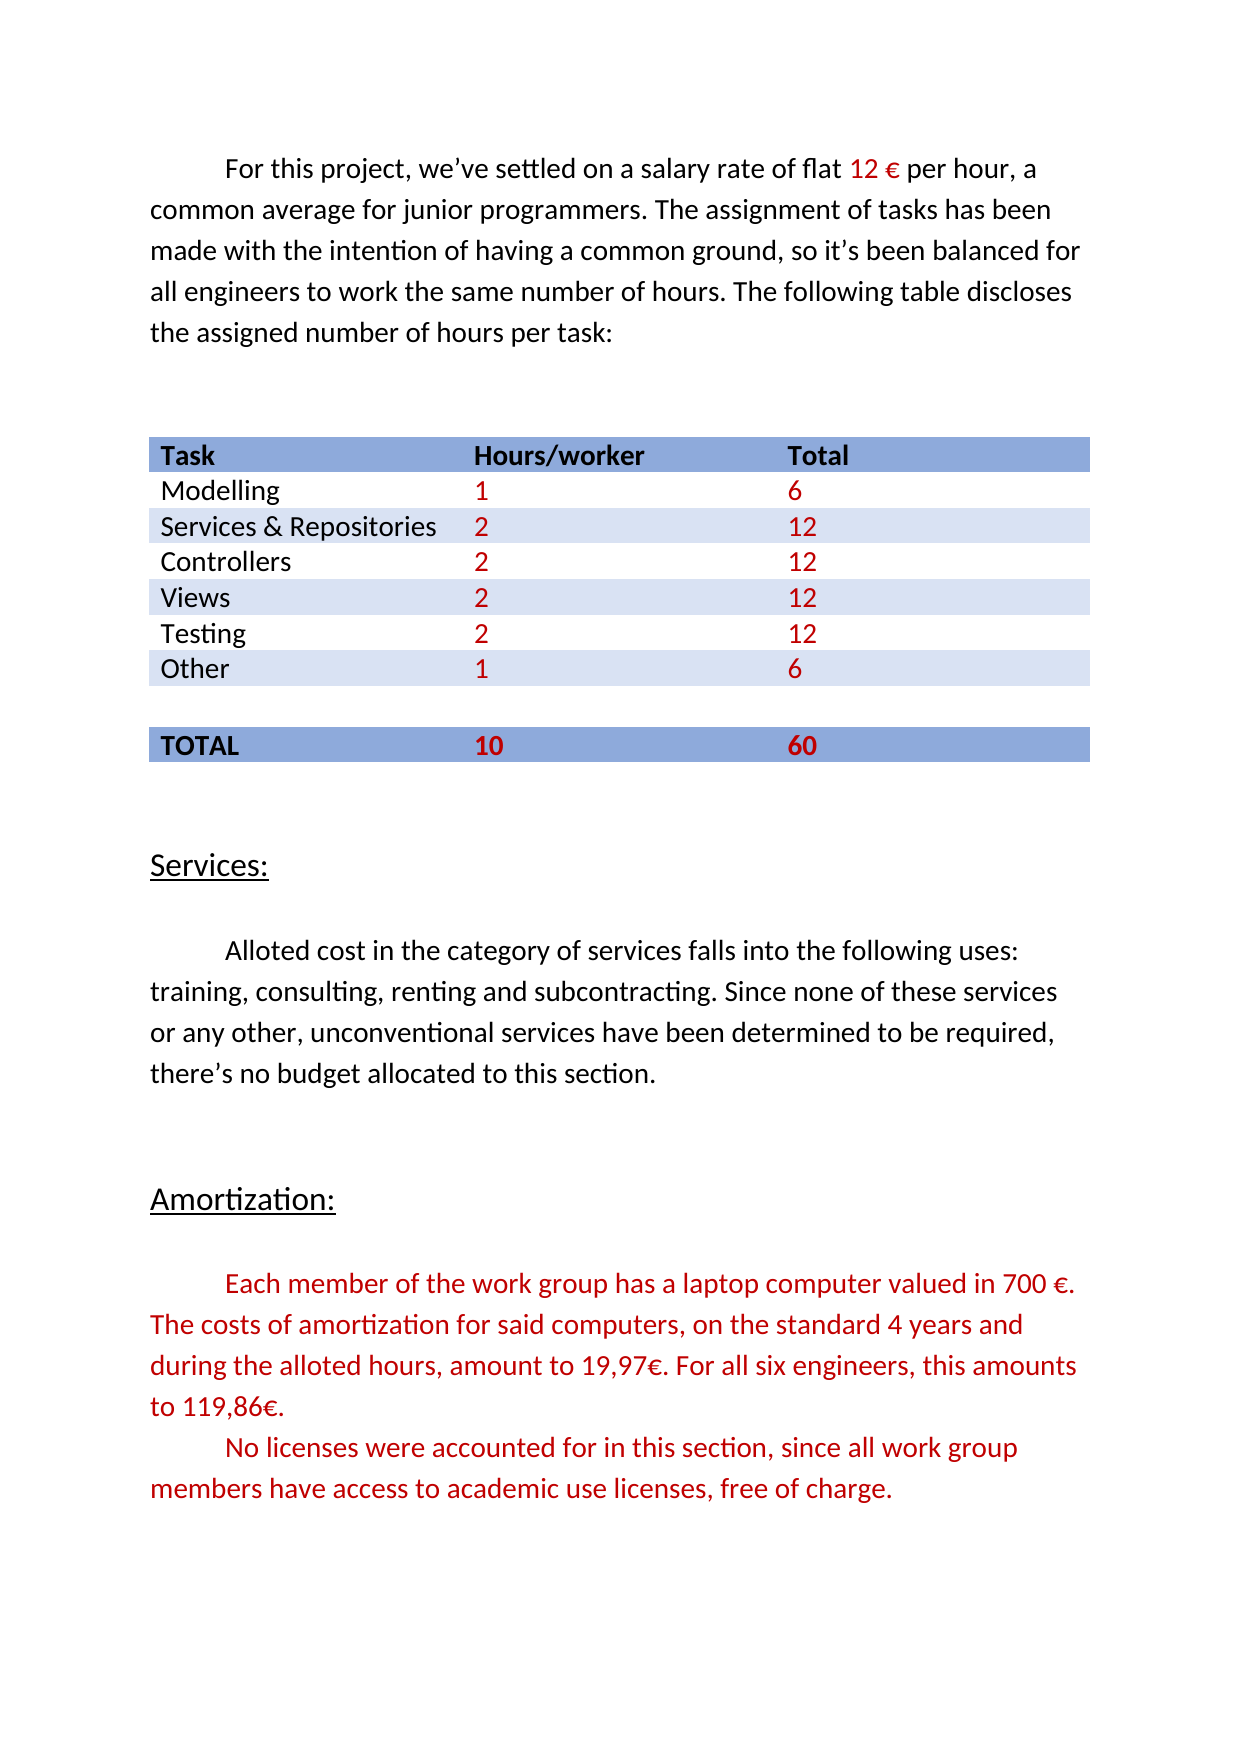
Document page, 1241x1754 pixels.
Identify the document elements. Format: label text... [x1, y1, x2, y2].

table_cell 2 [463, 615, 776, 650]
table_cell 6 [776, 472, 1090, 508]
table_header 60 [776, 727, 1090, 762]
text Services: [150, 844, 1090, 885]
table_cell Testing [149, 615, 463, 650]
table_cell Other [149, 650, 463, 686]
table_header 10 [463, 727, 776, 762]
table_cell 1 [463, 472, 776, 508]
table_cell 12 [776, 544, 1090, 579]
table_cell 12 [776, 579, 1090, 615]
text No licenses were accounted for in this section, since all work group members have access to academic use licenses, free of charge. [150, 1429, 1090, 1506]
text Each member of the work group has a laptop computer valued in 700 €. The costs of amortization for said computers, on the standard 4 years and during the alloted hours, amount to 19,97€. For all six engineers, this amounts to 119,86€. [150, 1265, 1090, 1424]
table_header Hours/worker [463, 437, 776, 472]
table_cell 6 [776, 650, 1090, 686]
text Amortization: [150, 1178, 1090, 1218]
table_cell 2 [463, 579, 776, 615]
text Alloted cost in the category of services falls into the following uses: training, consulting, renting and subcontracting. Since none of these services or any other, unconventional services have been determined to be required, there’s no budget allocated to this section. [150, 932, 1090, 1091]
table_cell 12 [776, 615, 1090, 650]
table_cell 2 [463, 544, 776, 579]
table_header Task [149, 437, 463, 472]
table_cell Controllers [149, 544, 463, 579]
text For this project, we’ve settled on a salary rate of flat 12 € per hour, a common average for junior programmers. The assignment of tasks has been made with the intention of having a common ground, so it’s been balanced for all engineers to work the same number of hours. The following table discloses the assigned number of hours per task: [150, 150, 1090, 349]
table_cell Modelling [149, 472, 463, 508]
table_cell 12 [776, 508, 1090, 543]
table_cell Services & Repositories [149, 508, 463, 543]
table_cell 1 [463, 650, 776, 686]
table_header TOTAL [149, 727, 463, 762]
table_header Total [776, 437, 1090, 472]
table_cell 2 [463, 508, 776, 543]
table_cell Views [149, 579, 463, 615]
